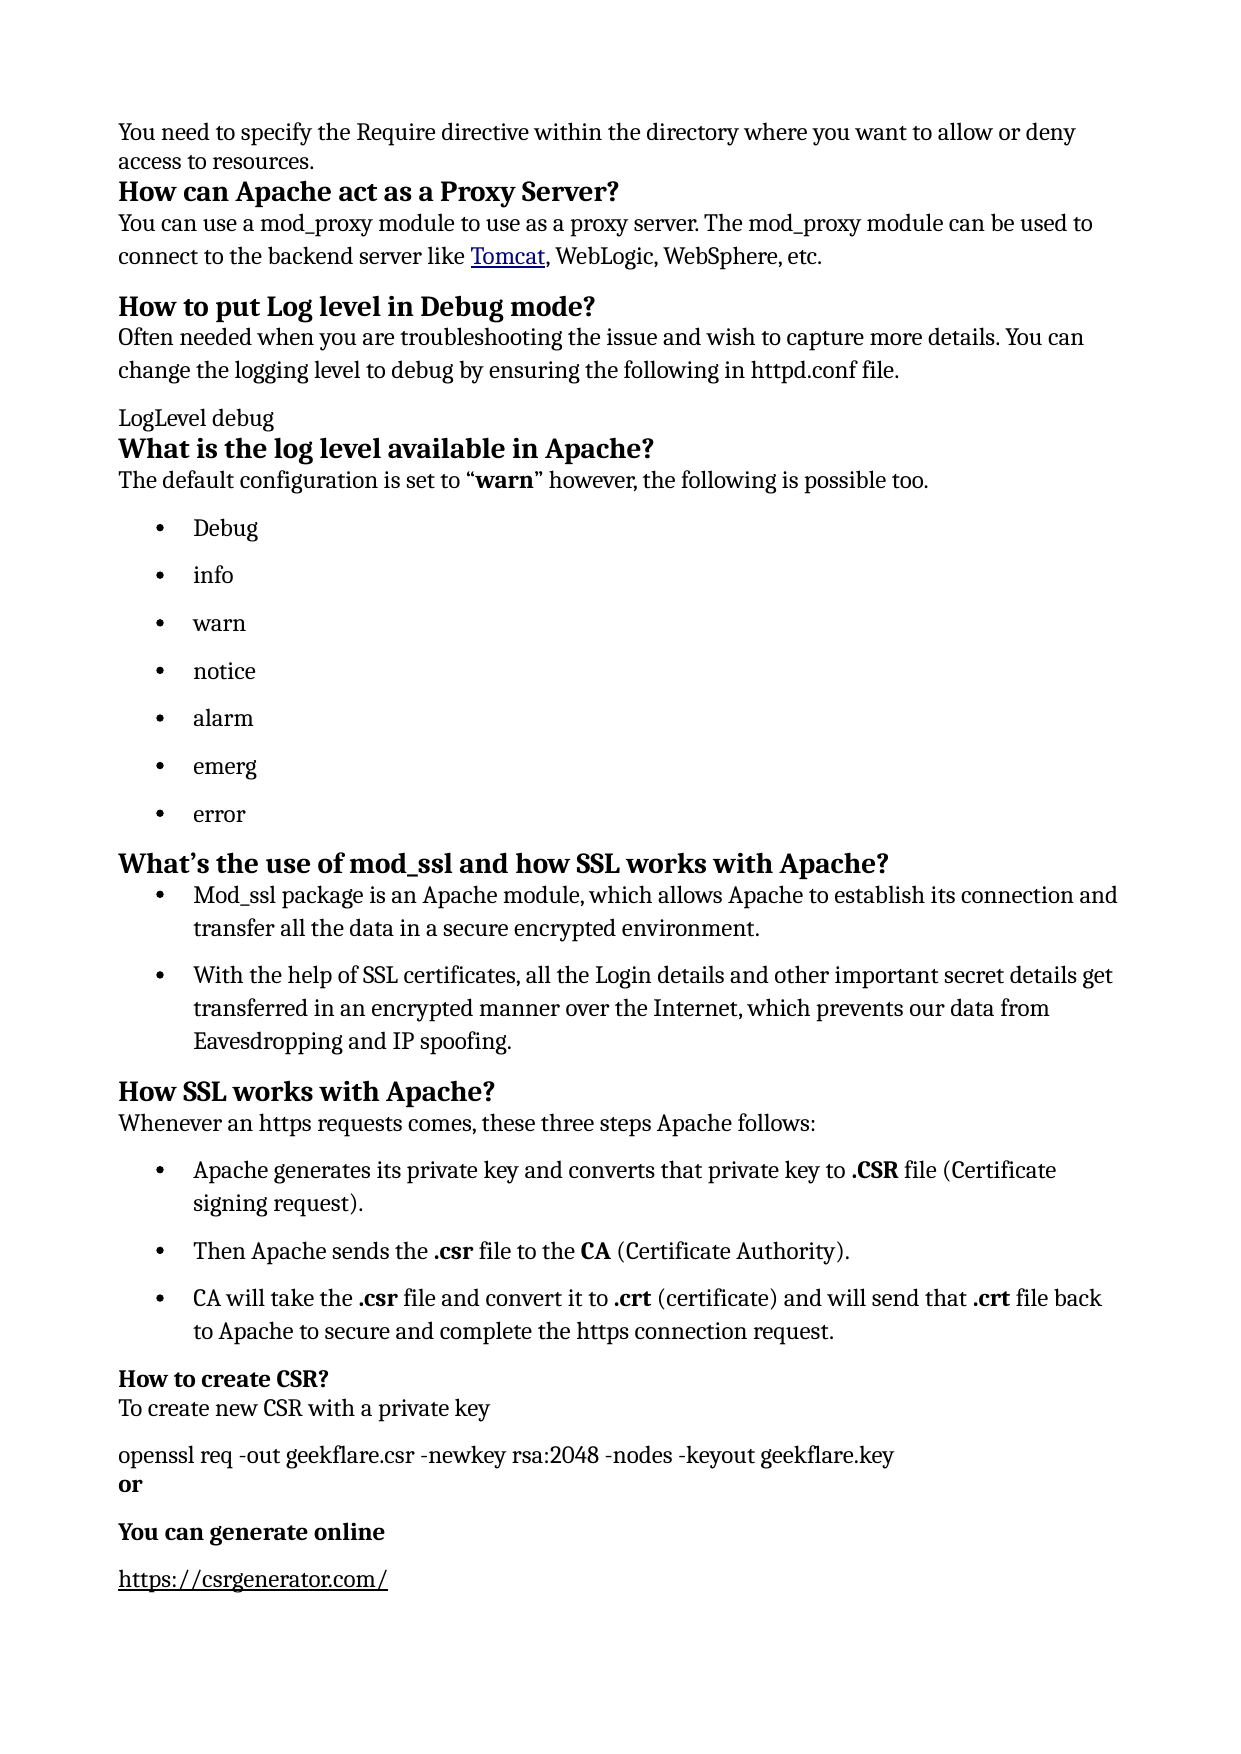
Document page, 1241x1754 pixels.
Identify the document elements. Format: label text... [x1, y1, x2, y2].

subtitle How can Apache act as a Proxy Server? [118, 176, 1122, 209]
list info [156, 561, 1122, 590]
text or [118, 1470, 1122, 1499]
subtitle What is the log level available in Apache? [118, 433, 1122, 466]
list Apache generates its private key and converts that private key to .CSR file (Certificate signing request). [156, 1156, 1122, 1218]
subtitle How to put Log level in Debug mode? [118, 290, 1122, 323]
list Mod_ssl package is an Apache module, which allows Apache to establish its connection and transfer all the data in a secure encrypted environment. [156, 881, 1122, 942]
list alarm [156, 704, 1122, 733]
text To create new CSR with a private key [118, 1394, 1122, 1422]
list Then Apache sends the .csr file to the CA (Certificate Authority). [156, 1237, 1122, 1265]
subtitle What’s the use of mod_ssl and how SSL works with Apache? [118, 847, 1122, 881]
text https://csrgenerator.com/ [118, 1565, 1122, 1594]
list error [156, 799, 1122, 828]
text You can generate online [118, 1518, 1122, 1546]
text openssl req -out geekflare.csr -newkey rsa:2048 -nodes -keyout geekflare.key [118, 1441, 1122, 1470]
list notice [156, 657, 1122, 685]
text The default configuration is set to “warn” however, the following is possible too. [118, 466, 1122, 495]
subtitle How SSL works with Apache? [118, 1075, 1122, 1108]
list Debug [156, 514, 1122, 543]
text Often needed when you are troubleshooting the issue and wish to capture more details. You can change the logging level to debug by ensuring the following in httpd.conf file. [118, 323, 1122, 385]
text LogLevel debug [118, 404, 1122, 433]
list With the help of SSL certificates, all the Login details and other important secret details get transferred in an encrypted manner over the Internet, which prevents our data from Eavesdropping and IP spoofing. [156, 961, 1122, 1056]
list warn [156, 609, 1122, 638]
subtitle How to create CSR? [118, 1365, 1122, 1394]
text You can use a mod_proxy module to use as a proxy server. The mod_proxy module can be used to connect to the backend server like Tomcat, WebLogic, WebSphere, etc. [118, 209, 1122, 271]
list emerg [156, 752, 1122, 781]
list CA will take the .csr file and convert it to .crt (certificate) and will send that .crt file back to Apache to secure and complete the https connection request. [156, 1284, 1122, 1346]
text You need to specify the Require directive within the directory where you want to allow or deny access to resources. [118, 118, 1122, 176]
text Whenever an https requests comes, these three steps Apache follows: [118, 1108, 1122, 1137]
